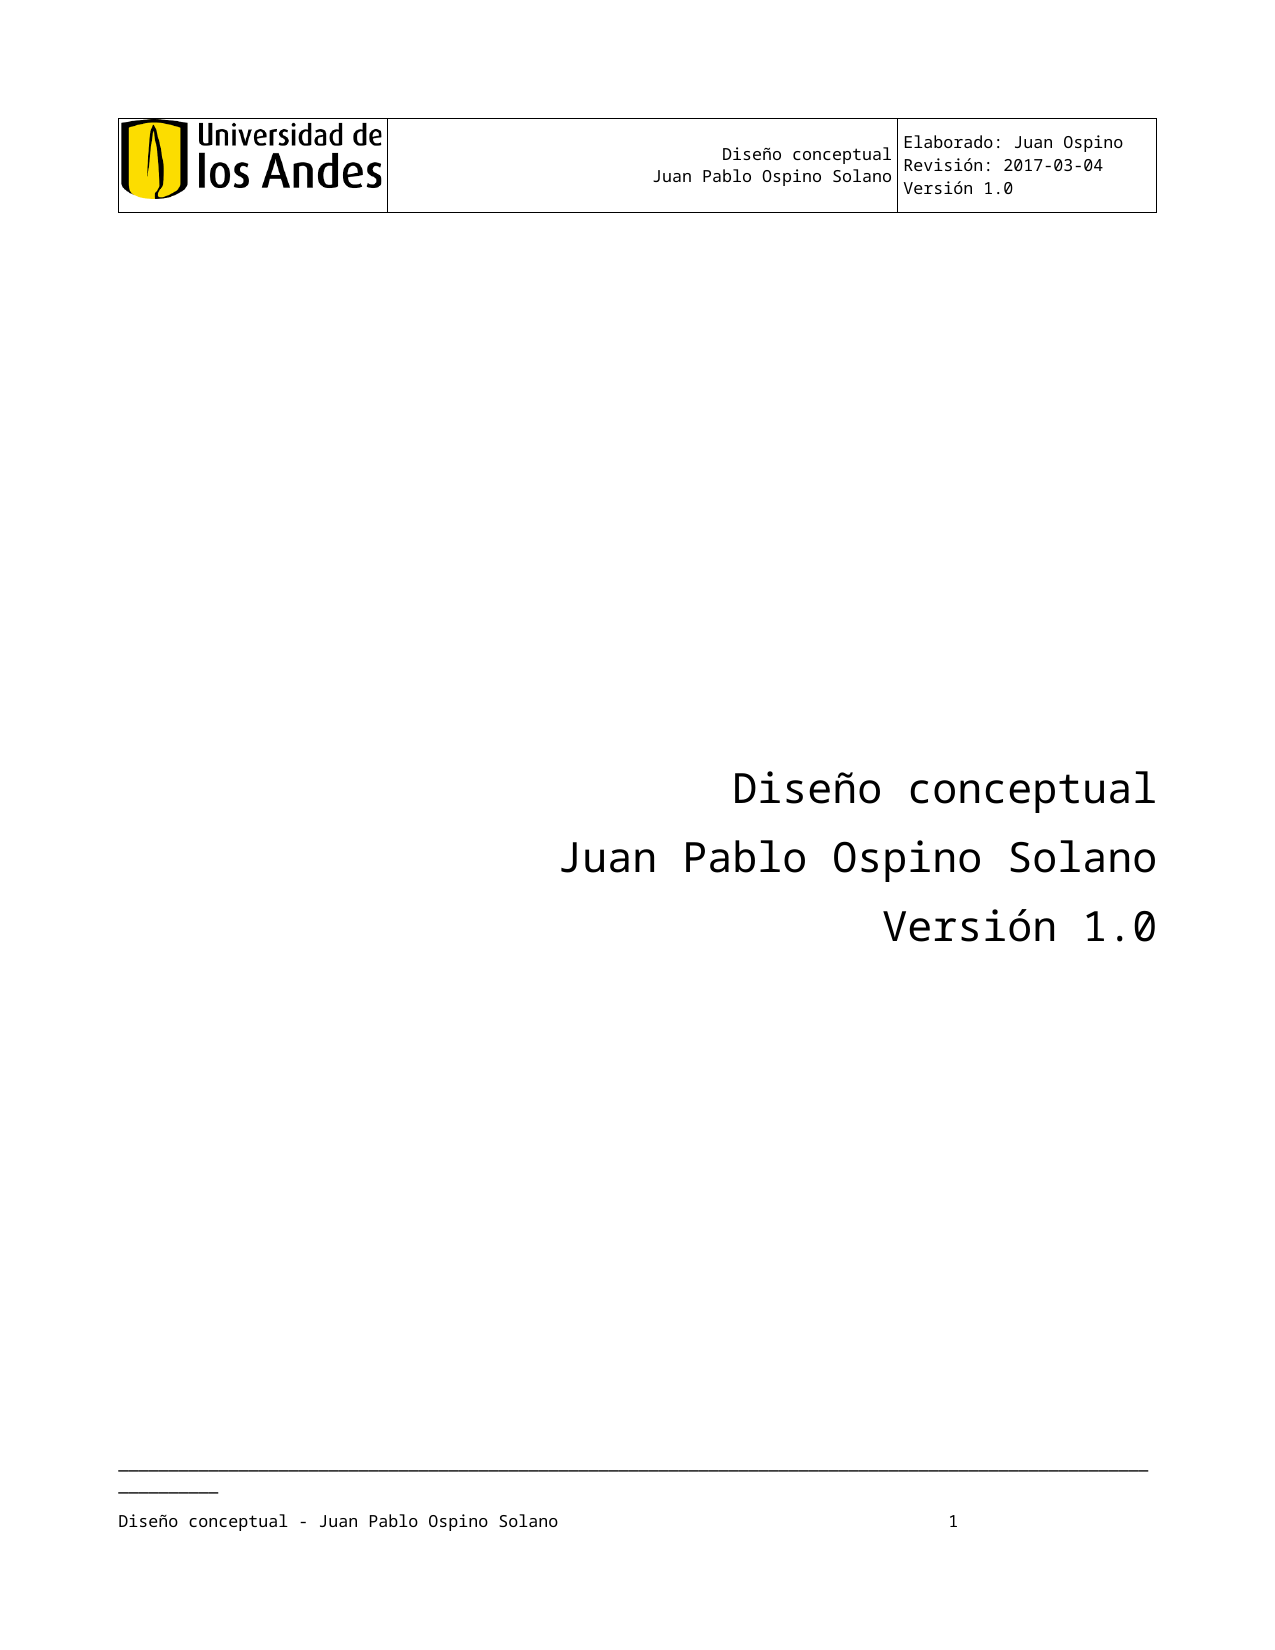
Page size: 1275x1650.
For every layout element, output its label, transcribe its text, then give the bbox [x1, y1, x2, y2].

picture [121, 119, 382, 199]
text Versión 1.0 [118, 897, 1157, 954]
text Juan Pablo Ospino Solano [118, 828, 1157, 884]
text Diseño conceptual [118, 758, 1157, 815]
